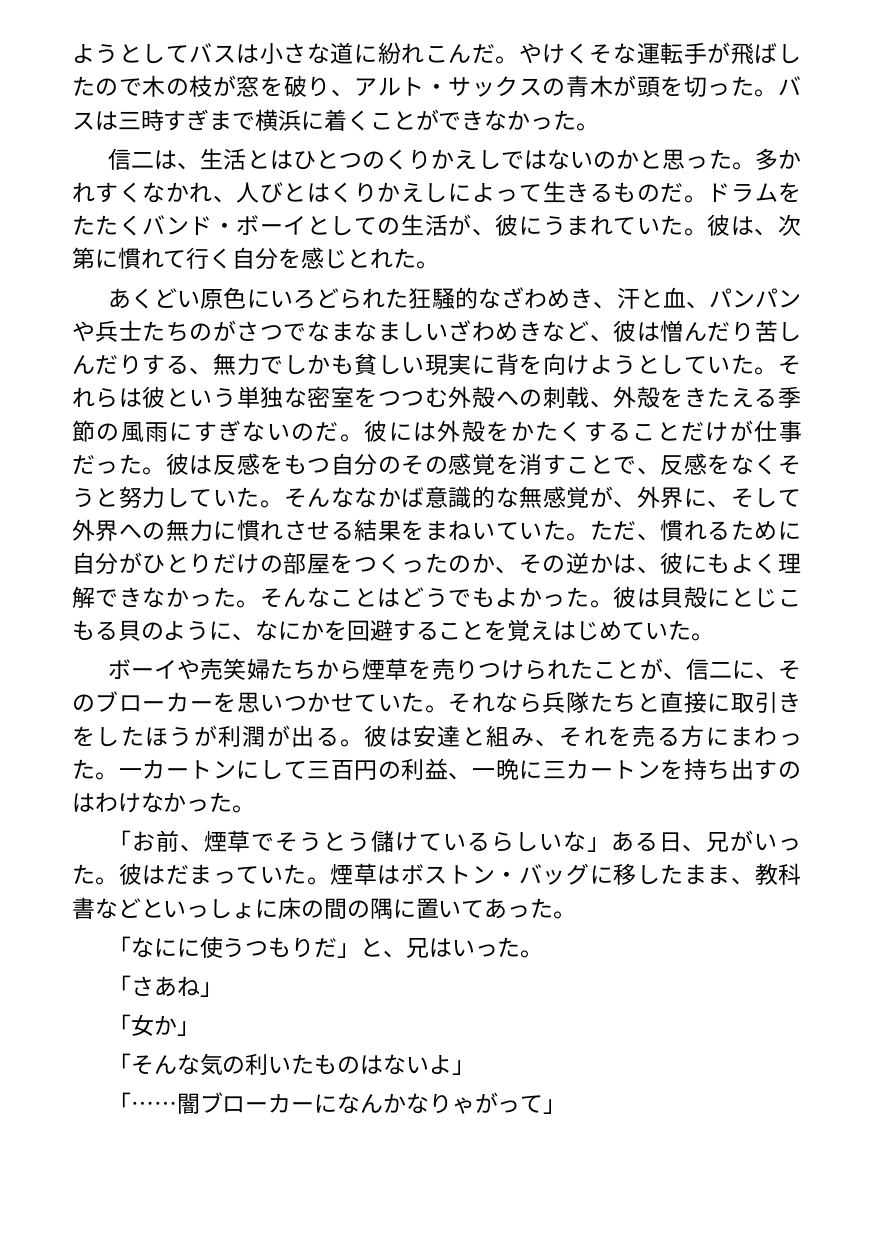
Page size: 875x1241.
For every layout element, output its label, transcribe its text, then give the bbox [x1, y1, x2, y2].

text 「女か」 [72, 1008, 802, 1041]
text 「なにに使うつもりだ」と、兄はいった。 [72, 930, 802, 963]
text ボーイや売笑婦たちから煙草を売りつけられたことが、信二に、そのブローカーを思いつかせていた。それなら兵隊たちと直接に取引きをしたほうが利潤が出る。彼は安達と組み、それを売る方にまわった。一カートンにして三百円の利益、一晩に三カートンを持ち出すのはわけなかった。 [72, 652, 802, 818]
text あくどい原色にいろどられた狂騒的なざわめき、汗と血、パンパンや兵士たちのがさつでなまなましいざわめきなど、彼は憎んだり苦しんだりする、無力でしかも貧しい現実に背を向けようとしていた。それらは彼という単独な密室をつつむ外殻への刺戟、外殻をきたえる季節の風雨にすぎないのだ。彼には外殻をかたくすることだけが仕事だった。彼は反感をもつ自分のその感覚を消すことで、反感をなくそうと努力していた。そんななかば意識的な無感覚が、外界に、そして外界への無力に慣れさせる結果をまねいていた。ただ、慣れるために自分がひとりだけの部屋をつくったのか、その逆かは、彼にもよく理解できなかった。そんなことはどうでもよかった。彼は貝殻にとじこもる貝のように、なにかを回避することを覚えはじめていた。 [72, 281, 802, 646]
text ようとしてバスは小さな道に紛れこんだ。やけくそな運転手が飛ばしたので木の枝が窓を破り、アルト・サックスの青木が頭を切った。バスは三時すぎまで横浜に着くことができなかった。 [72, 36, 802, 136]
text 「そんな気の利いたものはないよ」 [72, 1047, 802, 1080]
text 信二は、生活とはひとつのくりかえしではないのかと思った。多かれすくなかれ、人びとはくりかえしによって生きるものだ。ドラムをたたくバンド・ボーイとしての生活が、彼にうまれていた。彼は、次第に慣れて行く自分を感じとれた。 [72, 142, 802, 274]
text 「……闇ブローカーになんかなりゃがって」 [72, 1086, 802, 1119]
text 「お前、煙草でそうとう儲けているらしいな」ある日、兄がいった。彼はだまっていた。煙草はボストン・バッグに移したまま、教科書などといっしょに床の間の隅に置いてあった。 [72, 824, 802, 924]
text 「さあね」 [72, 969, 802, 1002]
